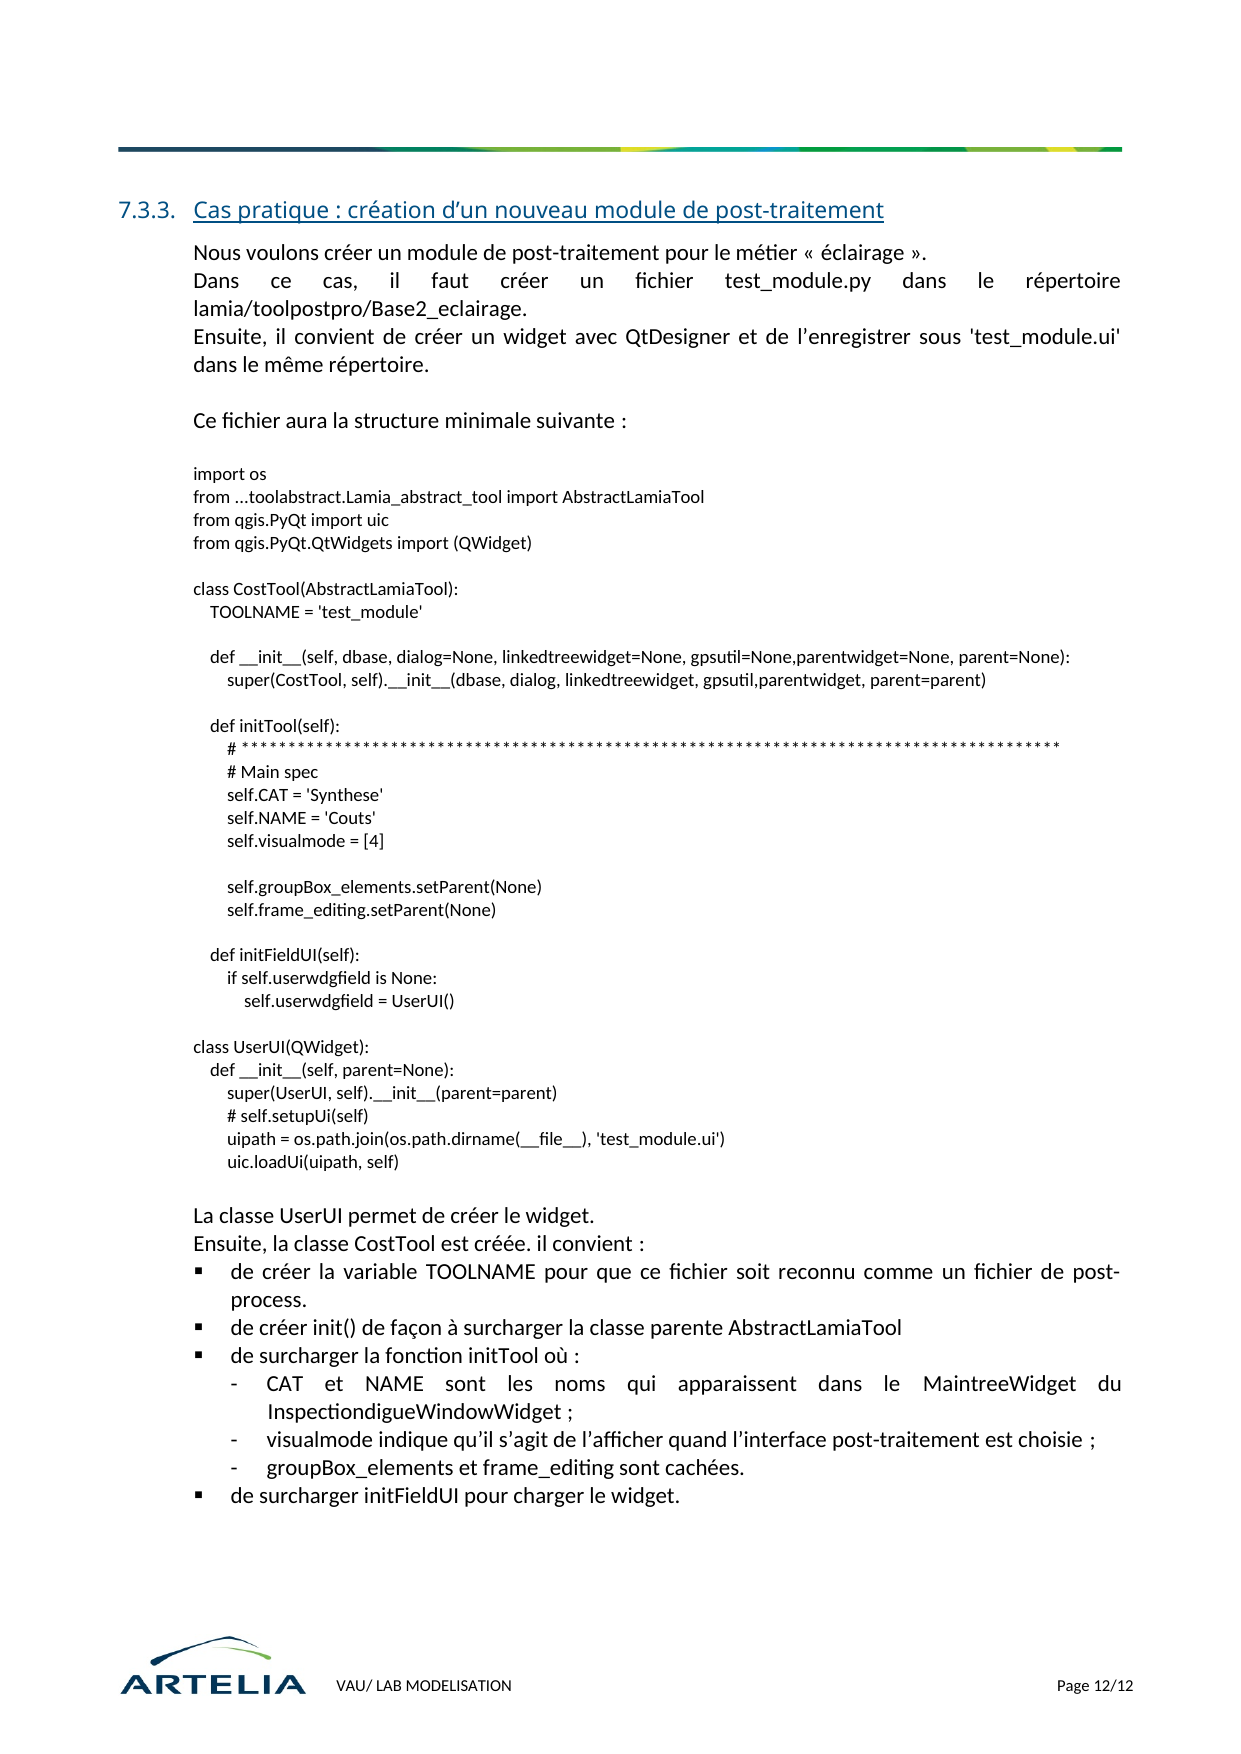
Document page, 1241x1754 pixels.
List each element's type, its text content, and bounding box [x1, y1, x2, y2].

text # self.setupUi(self) [193, 1104, 1122, 1127]
text uic.loadUi(uipath, self) [193, 1150, 1122, 1173]
text Nous voulons créer un module de post-traitement pour le métier « éclairage ». [193, 238, 1122, 266]
text Dans ce cas, il faut créer un fichier test_module.py dans le répertoire lamia/toolpostpro/Base2_eclairage. [193, 266, 1122, 322]
list CAT et NAME sont les noms qui apparaissent dans le MaintreeWidget du InspectiondigueWindowWidget ; [230, 1369, 1122, 1425]
text self.frame_editing.setParent(None) [193, 898, 1122, 921]
text Ensuite, la classe CostTool est créée. il convient : [193, 1229, 1122, 1257]
list groupBox_elements et frame_editing sont cachées. [230, 1453, 1122, 1481]
text uipath = os.path.join(os.path.dirname(__file__), 'test_module.ui') [193, 1127, 1122, 1150]
text def __init__(self, dbase, dialog=None, linkedtreewidget=None, gpsutil=None,parentwidget=None, parent=None): [193, 646, 1122, 669]
text if self.userwdgfield is None: [193, 967, 1122, 989]
text self.visualmode = [4] [193, 829, 1122, 852]
text # **************************************************************************************** [193, 737, 1122, 760]
list visualmode indique qu’il s’agit de l’afficher quand l’interface post-traitement est choisie ; [230, 1425, 1122, 1453]
picture [118, 147, 766, 152]
text from qgis.PyQt import uic [193, 508, 1122, 531]
text import os [193, 462, 1122, 485]
text self.userwdgfield = UserUI() [193, 989, 1122, 1012]
list de surcharger la fonction initTool où : [193, 1341, 1122, 1369]
list de créer la variable TOOLNAME pour que ce fichier soit reconnu comme un fichier de post-process. [193, 1257, 1122, 1313]
picture [766, 147, 1123, 152]
text self.NAME = 'Couts' [193, 806, 1122, 829]
text Ce fichier aura la structure minimale suivante : [193, 406, 1122, 434]
text class UserUI(QWidget): [193, 1035, 1122, 1058]
picture [118, 1634, 308, 1696]
text super(UserUI, self).__init__(parent=parent) [193, 1081, 1122, 1104]
text class CostTool(AbstractLamiaTool): [193, 577, 1122, 600]
text def initFieldUI(self): [193, 944, 1122, 967]
text # Main spec [193, 760, 1122, 783]
text TOOLNAME = 'test_module' [193, 600, 1122, 623]
text Ensuite, il convient de créer un widget avec QtDesigner et de l’enregistrer sous 'test_module.ui' dans le même répertoire. [193, 322, 1122, 378]
text self.groupBox_elements.setParent(None) [193, 875, 1122, 898]
text from ...toolabstract.Lamia_abstract_tool import AbstractLamiaTool [193, 485, 1122, 508]
text def initTool(self): [193, 714, 1122, 737]
text self.CAT = 'Synthese' [193, 783, 1122, 806]
list de créer init() de façon à surcharger la classe parente AbstractLamiaTool [193, 1313, 1122, 1341]
text La classe UserUI permet de créer le widget. [193, 1201, 1122, 1229]
text from qgis.PyQt.QtWidgets import (QWidget) [193, 531, 1122, 554]
subtitle Cas pratique : création d’un nouveau module de post-traitement [118, 194, 1122, 226]
text def __init__(self, parent=None): [193, 1058, 1122, 1081]
list de surcharger initFieldUI pour charger le widget. [193, 1481, 1122, 1509]
text super(CostTool, self).__init__(dbase, dialog, linkedtreewidget, gpsutil,parentwidget, parent=parent) [193, 669, 1122, 692]
